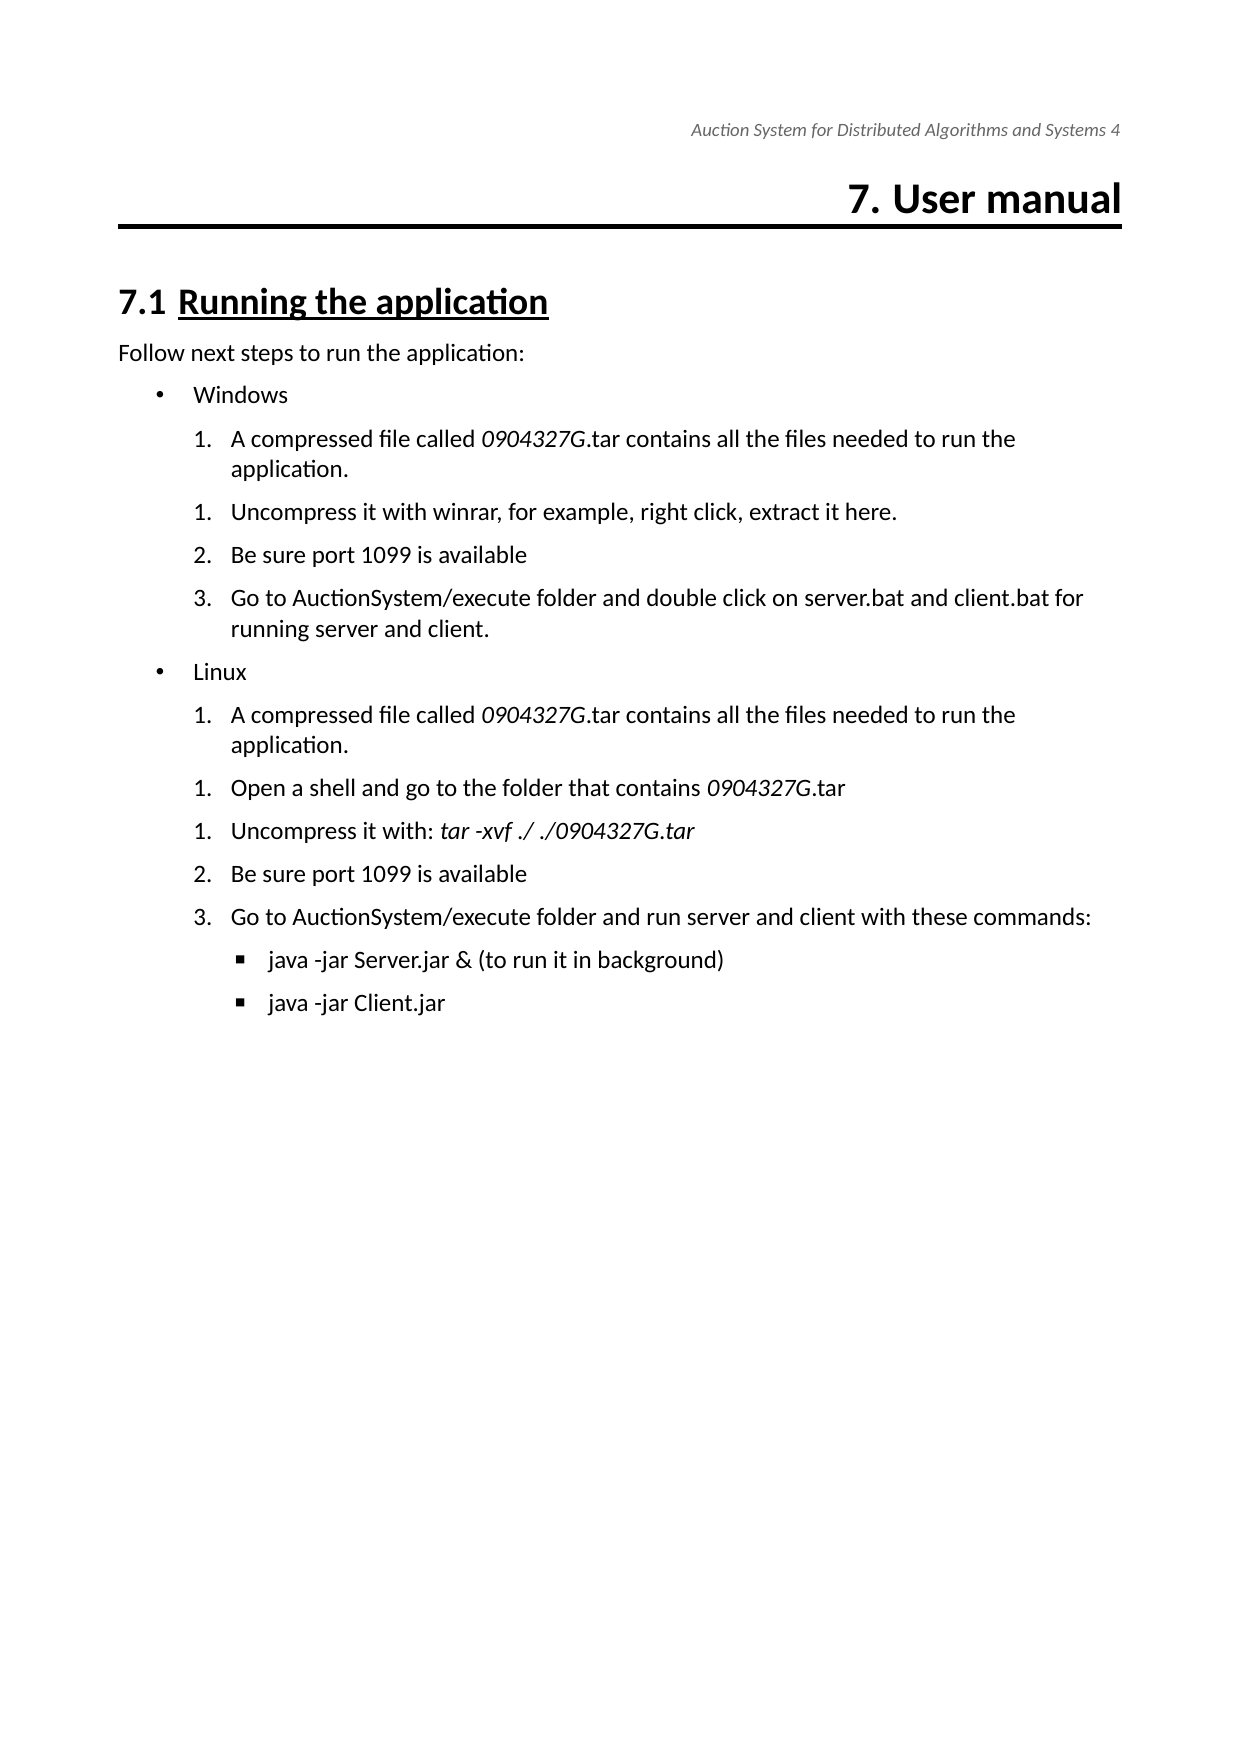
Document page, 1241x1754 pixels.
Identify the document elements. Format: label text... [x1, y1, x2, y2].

list Uncompress it with: tar -xvf ./ ./0904327G.tar [193, 815, 1122, 846]
text Follow next steps to run the application: [118, 337, 1122, 367]
list java -jar Server.jar & (to run it in background) [231, 944, 1122, 975]
list A compressed file called 0904327G.tar contains all the files needed to run the application. [193, 423, 1122, 484]
list Be sure port 1099 is available [193, 858, 1122, 889]
list Uncompress it with winrar, for example, right click, extract it here. [193, 496, 1122, 527]
list java -jar Client.jar [231, 987, 1122, 1018]
subtitle User manual [118, 171, 1122, 224]
list Go to AuctionSystem/execute folder and run server and client with these commands: [193, 901, 1122, 932]
list Go to AuctionSystem/execute folder and double click on server.bat and client.bat for running server and client. [193, 582, 1122, 643]
list Linux [156, 656, 1122, 686]
list Windows [156, 380, 1122, 410]
subtitle Running the application [118, 278, 1122, 324]
list A compressed file called 0904327G.tar contains all the files needed to run the application. [193, 699, 1122, 760]
list Open a shell and go to the folder that contains 0904327G.tar [193, 772, 1122, 803]
list Be sure port 1099 is available [193, 539, 1122, 570]
